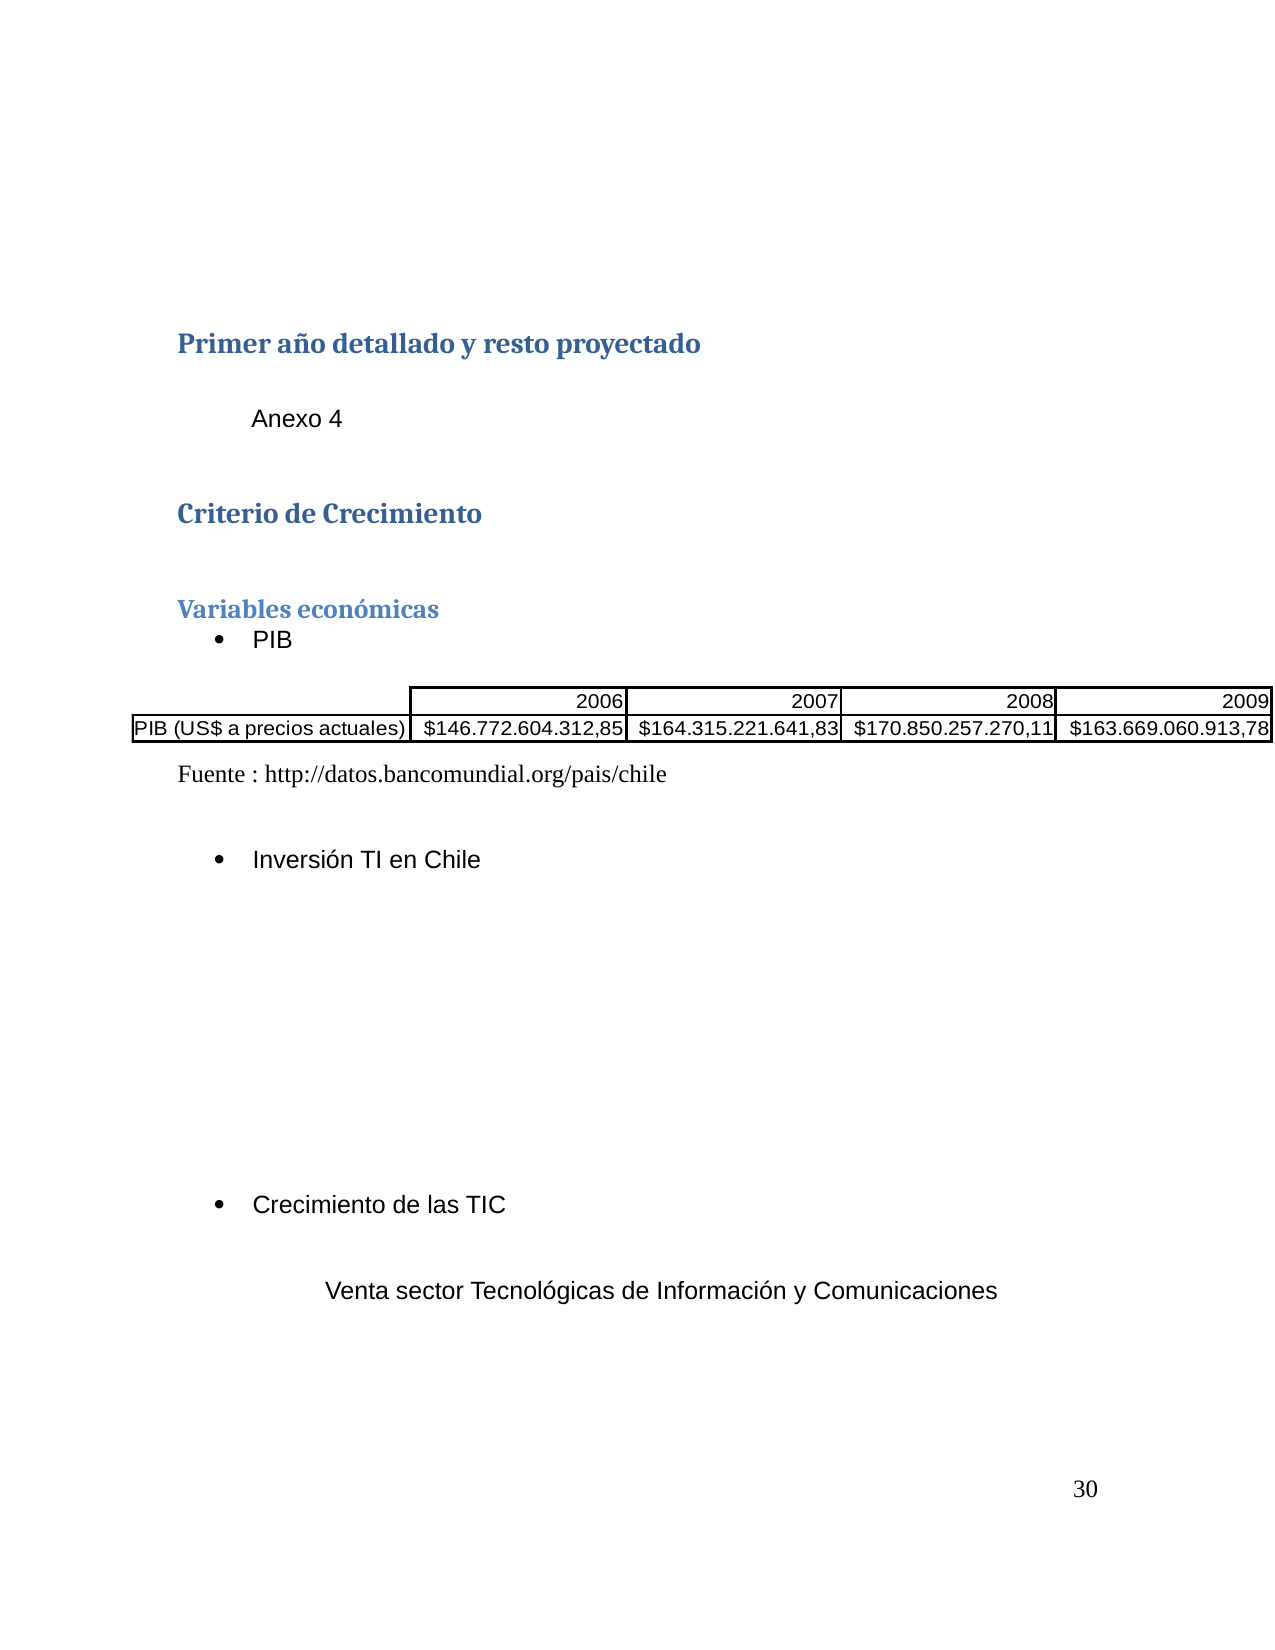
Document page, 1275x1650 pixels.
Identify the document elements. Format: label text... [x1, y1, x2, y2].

list Crecimiento de las TIC [215, 1190, 1098, 1219]
subtitle Primer año detallado y resto proyectado [177, 327, 1098, 361]
list Inversión TI en Chile [215, 845, 1098, 874]
text Venta sector Tecnológicas de Información y Comunicaciones [325, 1276, 1098, 1305]
text Fuente : http://datos.bancomundial.org/pais/chile [177, 744, 1098, 787]
text [177, 669, 1098, 685]
text Anexo 4 [251, 404, 1098, 432]
list PIB [215, 625, 1098, 654]
subtitle Variables económicas [177, 594, 1098, 625]
subtitle Criterio de Crecimiento [177, 497, 1098, 530]
